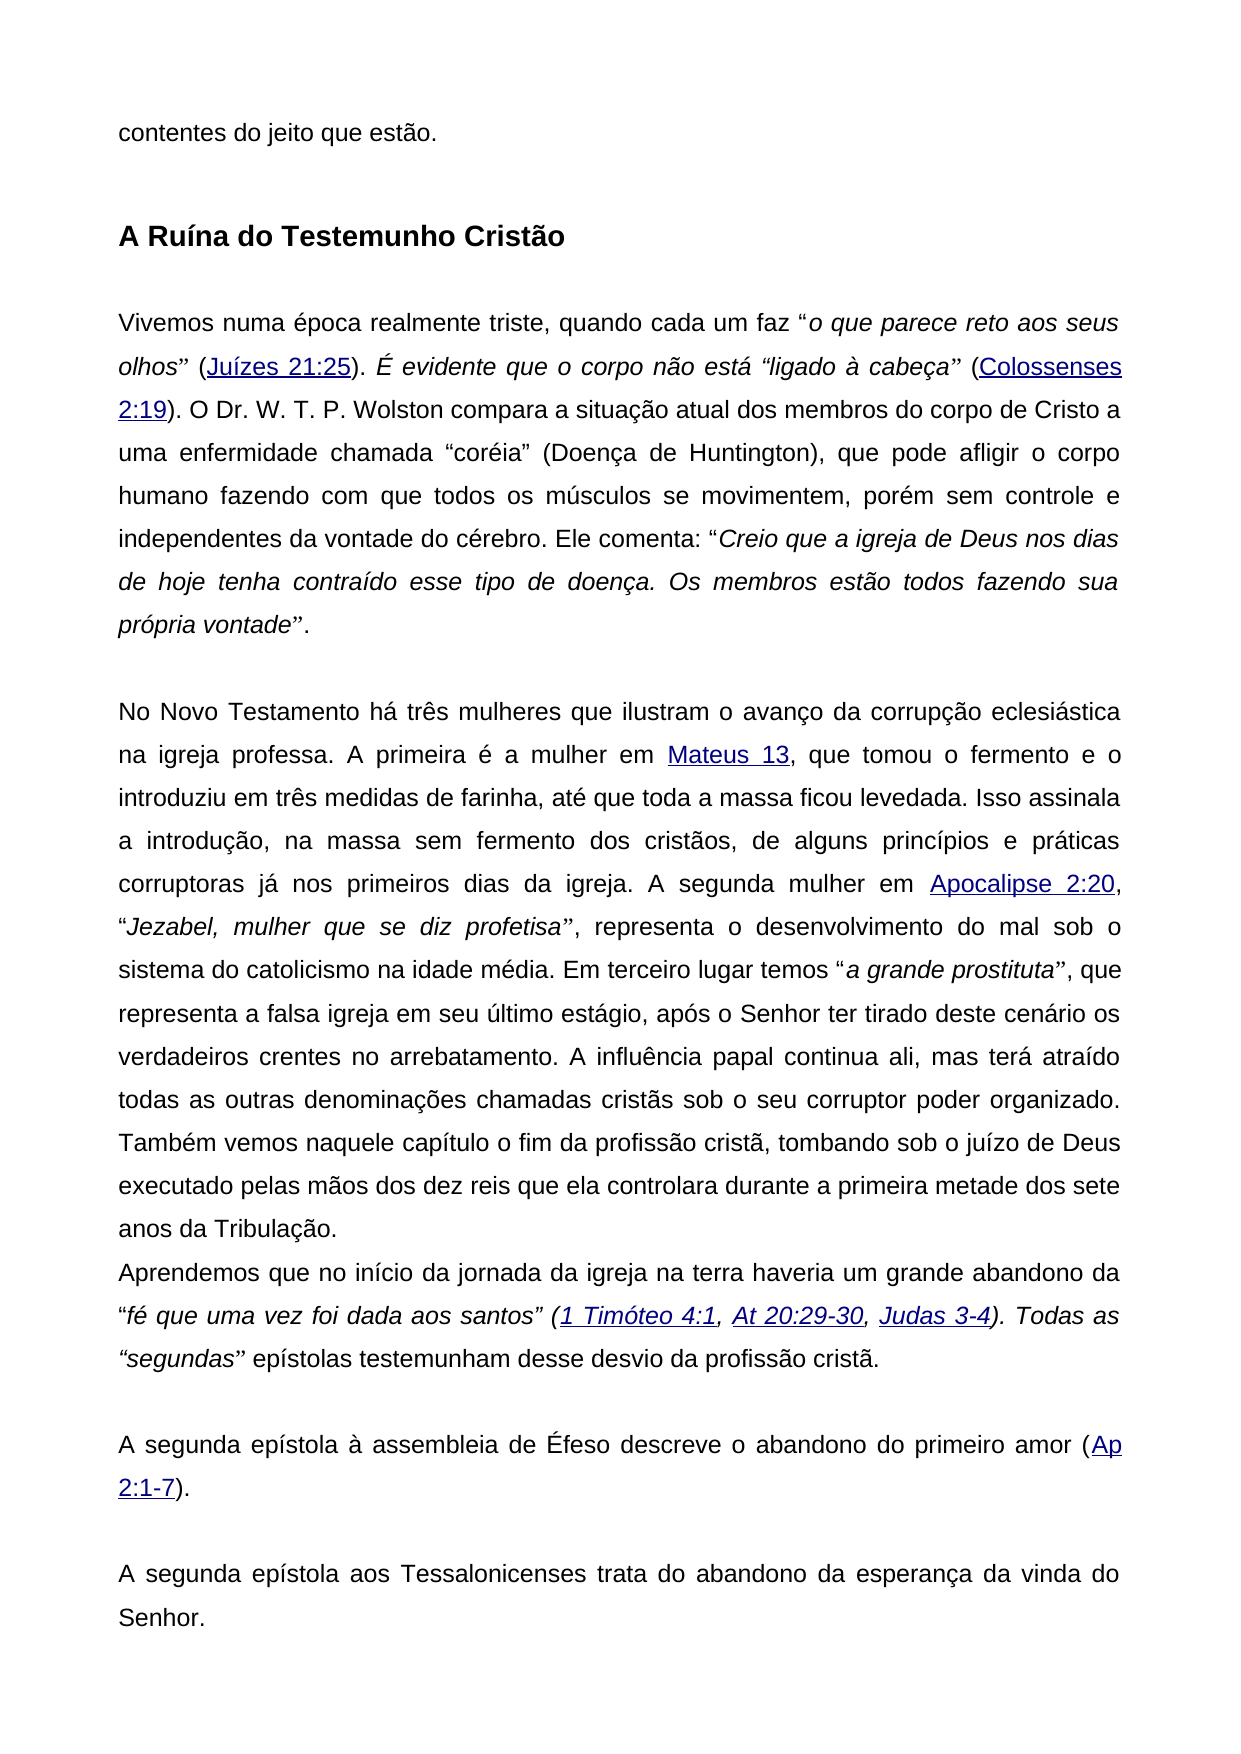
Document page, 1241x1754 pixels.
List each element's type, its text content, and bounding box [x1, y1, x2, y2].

text Aprendemos que no início da jornada da igreja na terra haveria um grande abandono da “fé que uma vez foi dada aos santos” (1 Timóteo 4:1, At 20:29-30, Judas 3-4). Todas as “segundas” epístolas testemunham desse desvio da profissão cristã. [118, 1257, 1122, 1373]
subtitle A Ruína do Testemunho Cristão [118, 219, 1122, 253]
text contentes do jeito que estão. [118, 118, 1122, 147]
text A segunda epístola aos Tessalonicenses trata do abandono da esperança da vinda do Senhor. [118, 1559, 1122, 1631]
text Vivemos numa época realmente triste, quando cada um faz “o que parece reto aos seus olhos” (Juízes 21:25). É evidente que o corpo não está “ligado à cabeça” (Colossenses 2:19). O Dr. W. T. P. Wolston compara a situação atual dos membros do corpo de Cristo a uma enfermidade chamada “coréia” (Doença de Huntington), que pode afligir o corpo humano fazendo com que todos os músculos se movimentem, porém sem controle e independentes da vontade do cérebro. Ele comenta: “Creio que a igreja de Deus nos dias de hoje tenha contraído esse tipo de doença. Os membros estão todos fazendo sua própria vontade”. [118, 308, 1122, 639]
text No Novo Testamento há três mulheres que ilustram o avanço da corrupção eclesiástica na igreja professa. A primeira é a mulher em Mateus 13, que tomou o fermento e o introduziu em três medidas de farinha, até que toda a massa ficou levedada. Isso assinala a introdução, na massa sem fermento dos cristãos, de alguns princípios e práticas corruptoras já nos primeiros dias da igreja. A segunda mulher em Apocalipse 2:20, “Jezabel, mulher que se diz profetisa”, representa o desenvolvimento do mal sob o sistema do catolicismo na idade média. Em terceiro lugar temos “a grande prostituta”, que representa a falsa igreja em seu último estágio, após o Senhor ter tirado deste cenário os verdadeiros crentes no arrebatamento. A influência papal continua ali, mas terá atraído todas as outras denominações chamadas cristãs sob o seu corruptor poder organizado. Também vemos naquele capítulo o fim da profissão cristã, tombando sob o juízo de Deus executado pelas mãos dos dez reis que ela controlara durante a primeira metade dos sete anos da Tribulação. [118, 697, 1122, 1243]
text A segunda epístola à assembleia de Éfeso descreve o abandono do primeiro amor (Ap 2:1-7). [118, 1430, 1122, 1502]
